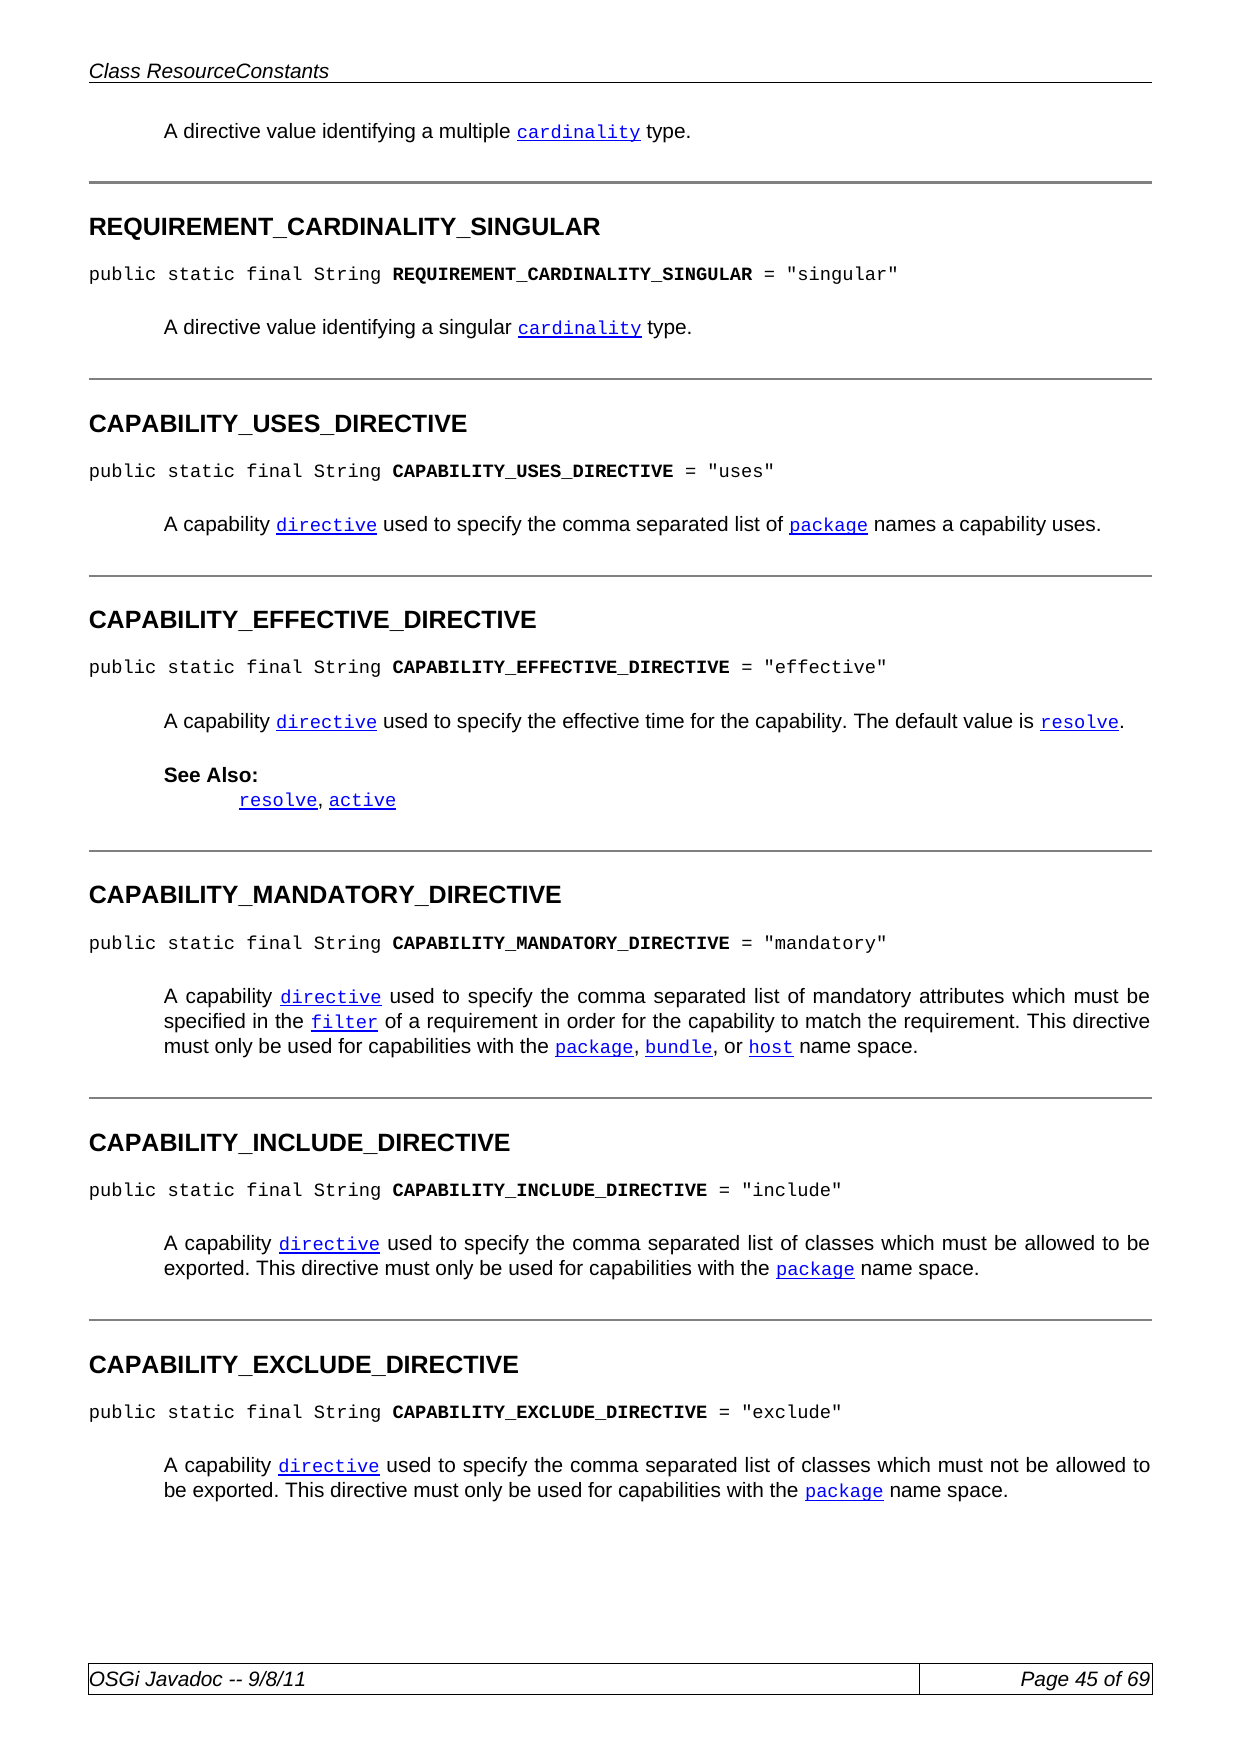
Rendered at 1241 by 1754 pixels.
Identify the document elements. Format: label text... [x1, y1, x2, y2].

text A capability directive used to specify the comma separated list of mandatory attributes which must be specified in the filter of a requirement in order for the capability to match the requirement. This directive must only be used for capabilities with the package, bundle, or host name space. [163, 984, 1152, 1059]
text A directive value identifying a multiple cardinality type. [163, 118, 1152, 144]
subtitle CAPABILITY_INCLUDE_DIRECTIVE [88, 1128, 1152, 1156]
text public static final String CAPABILITY_EXCLUDE_DIRECTIVE = "exclude" [88, 1403, 1152, 1424]
text See Also: [163, 763, 1152, 787]
subtitle CAPABILITY_MANDATORY_DIRECTIVE [88, 881, 1152, 909]
text public static final String CAPABILITY_INCLUDE_DIRECTIVE = "include" [88, 1181, 1152, 1202]
subtitle CAPABILITY_EXCLUDE_DIRECTIVE [88, 1350, 1152, 1378]
text public static final String REQUIREMENT_CARDINALITY_SINGULAR = "singular" [88, 265, 1152, 286]
text A capability directive used to specify the comma separated list of package names a capability uses. [163, 512, 1152, 537]
text public static final String CAPABILITY_MANDATORY_DIRECTIVE = "mandatory" [88, 933, 1152, 955]
text A directive value identifying a singular cardinality type. [163, 315, 1152, 340]
text public static final String CAPABILITY_USES_DIRECTIVE = "uses" [88, 462, 1152, 483]
text public static final String CAPABILITY_EFFECTIVE_DIRECTIVE = "effective" [88, 658, 1152, 679]
text resolve, active [238, 787, 1152, 812]
text A capability directive used to specify the comma separated list of classes which must not be allowed to be exported. This directive must only be used for capabilities with the package name space. [163, 1453, 1152, 1503]
text A capability directive used to specify the comma separated list of classes which must be allowed to be exported. This directive must only be used for capabilities with the package name space. [163, 1231, 1152, 1281]
subtitle CAPABILITY_EFFECTIVE_DIRECTIVE [88, 605, 1152, 634]
subtitle REQUIREMENT_CARDINALITY_SINGULAR [88, 212, 1152, 241]
text A capability directive used to specify the effective time for the capability. The default value is resolve. [163, 709, 1152, 734]
subtitle CAPABILITY_USES_DIRECTIVE [88, 409, 1152, 437]
